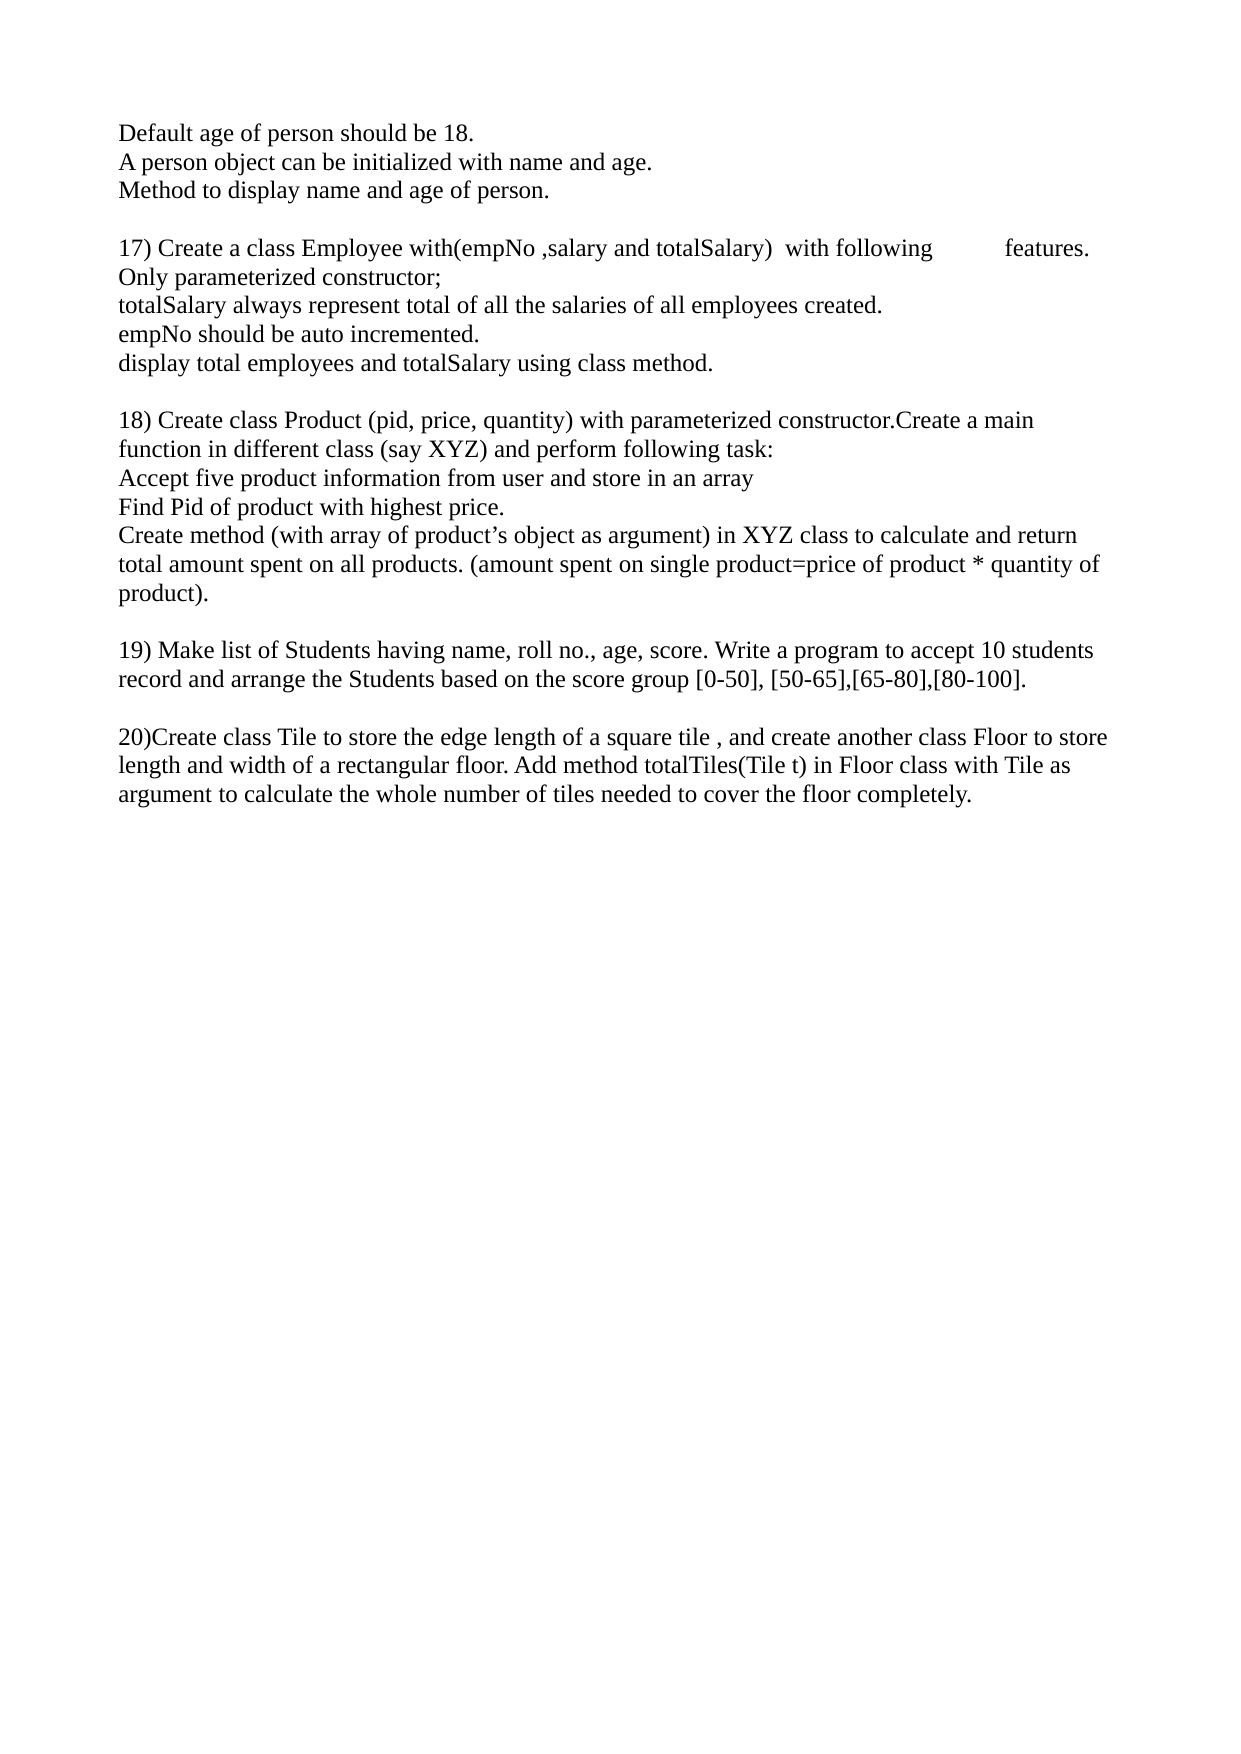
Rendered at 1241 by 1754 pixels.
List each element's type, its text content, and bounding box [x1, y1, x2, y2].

text empNo should be auto incremented. [118, 319, 1122, 348]
text 20)Create class Tile to store the edge length of a square tile , and create another class Floor to store length and width of a rectangular floor. Add method totalTiles(Tile t) in Floor class with Tile as argument to calculate the whole number of tiles needed to cover the floor completely. [118, 722, 1122, 808]
text Create method (with array of product’s object as argument) in XYZ class to calculate and return total amount spent on all products. (amount spent on single product=price of product * quantity of product). [118, 521, 1122, 607]
text totalSalary always represent total of all the salaries of all employees created. [118, 291, 1122, 319]
text 19) Make list of Students having name, roll no., age, score. Write a program to accept 10 students record and arrange the Students based on the score group [0-50], [50-65],[65-80],[80-100]. [118, 636, 1122, 693]
text Default age of person should be 18. [118, 118, 1122, 147]
text 18) Create class Product (pid, price, quantity) with parameterized constructor.Create a main function in different class (say XYZ) and perform following task: [118, 406, 1122, 463]
text A person object can be initialized with name and age. [118, 147, 1122, 176]
text Method to display name and age of person. [118, 176, 1122, 204]
text Only parameterized constructor; [118, 262, 1122, 291]
text Find Pid of product with highest price. [118, 492, 1122, 521]
text Accept five product information from user and store in an array [118, 463, 1122, 492]
text 17) Create a class Employee with(empNo ,salary and totalSalary) with following features. [118, 233, 1122, 262]
text display total employees and totalSalary using class method. [118, 348, 1122, 377]
